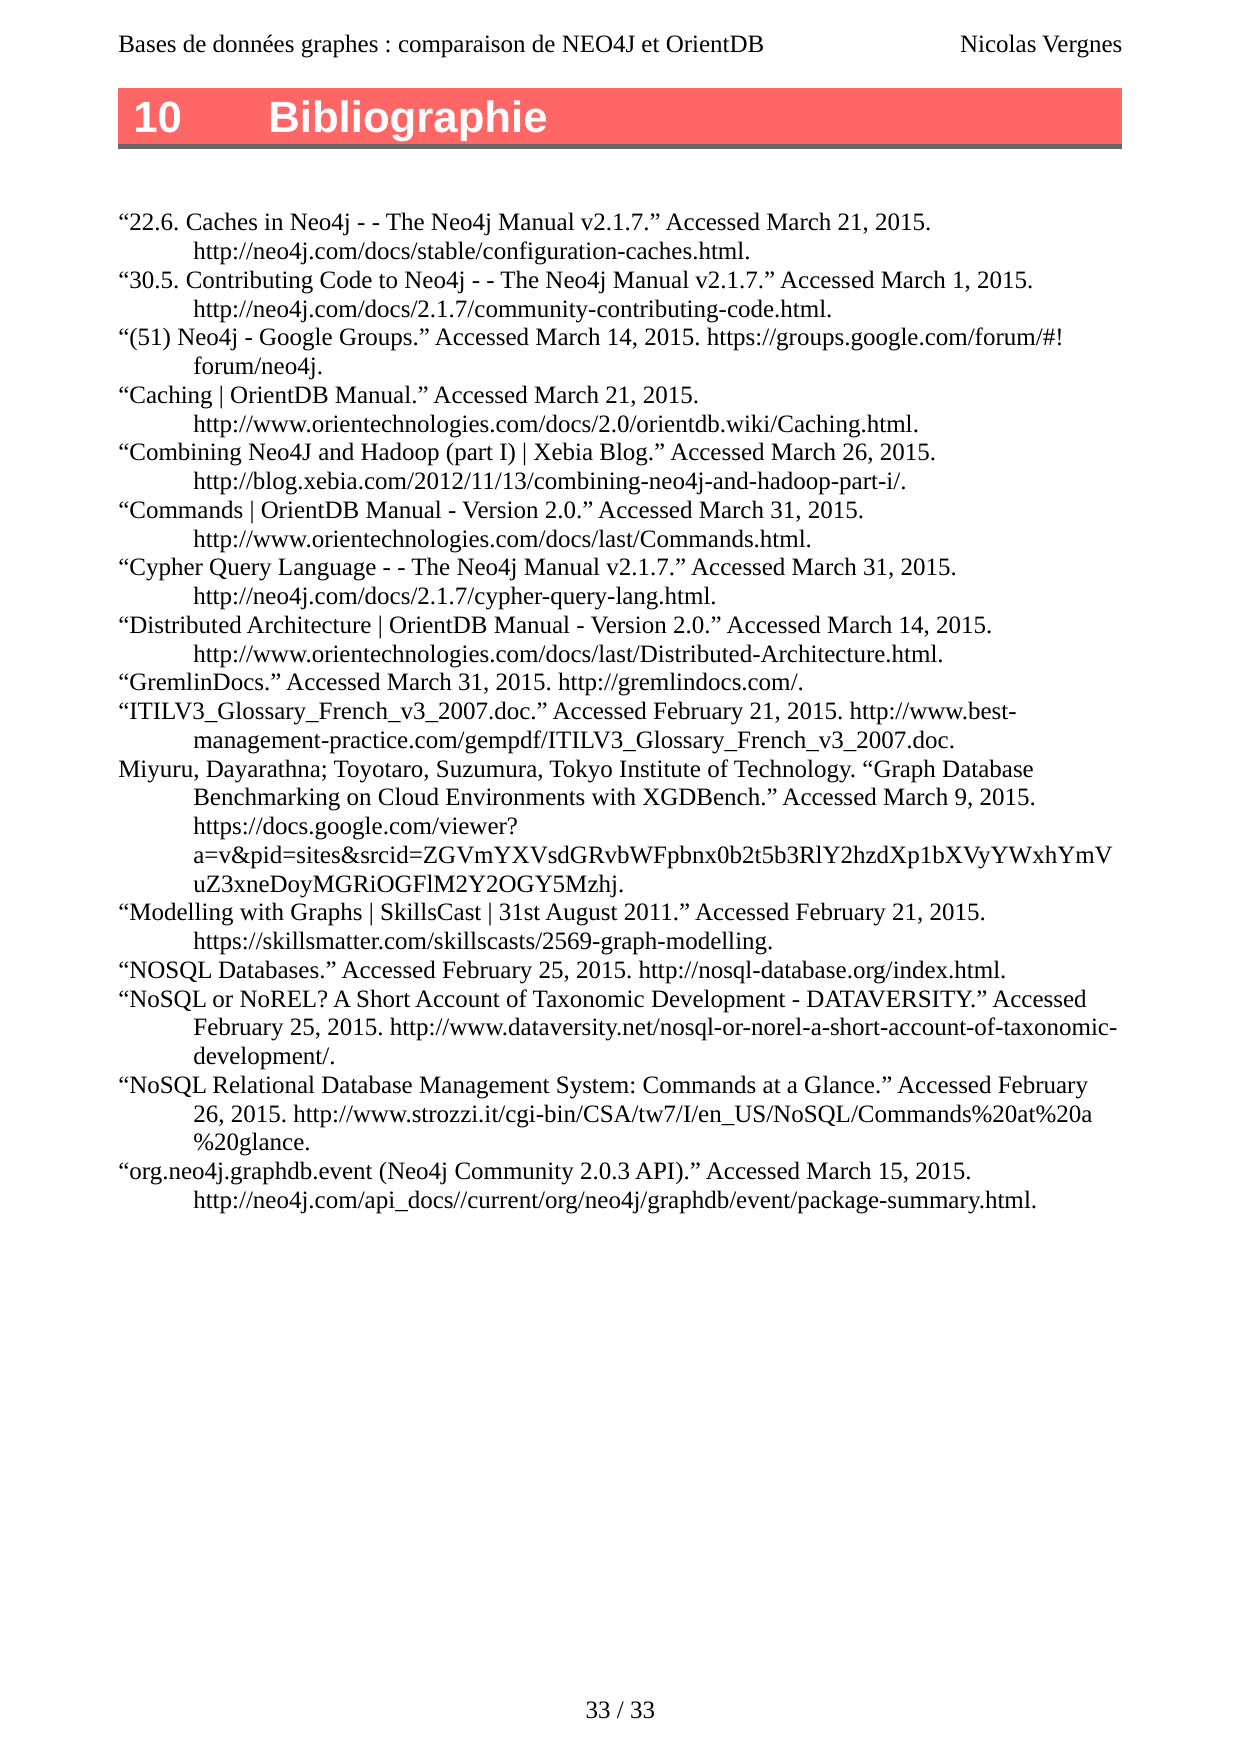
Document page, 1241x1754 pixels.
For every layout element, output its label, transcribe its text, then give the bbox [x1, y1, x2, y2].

text “GremlinDocs.” Accessed March 31, 2015. http://gremlindocs.com/. [118, 667, 1122, 696]
text Miyuru, Dayarathna; Toyotaro, Suzumura, Tokyo Institute of Technology. “Graph Database Benchmarking on Cloud Environments with XGDBench.” Accessed March 9, 2015. https://docs.google.com/viewer?a=v&pid=sites&srcid=ZGVmYXVsdGRvbWFpbnx0b2t5b3RlY2hzdXp1bXVyYWxhYmVuZ3xneDoyMGRiOGFlM2Y2OGY5Mzhj. [118, 754, 1122, 897]
text “22.6. Caches in Neo4j - - The Neo4j Manual v2.1.7.” Accessed March 21, 2015. http://neo4j.com/docs/stable/configuration-caches.html. [118, 207, 1122, 265]
text “NoSQL or NoREL? A Short Account of Taxonomic Development - DATAVERSITY.” Accessed February 25, 2015. http://www.dataversity.net/nosql-or-norel-a-short-account-of-taxonomic-development/. [118, 984, 1122, 1070]
text “Caching | OrientDB Manual.” Accessed March 21, 2015. http://www.orientechnologies.com/docs/2.0/orientdb.wiki/Caching.html. [118, 380, 1122, 437]
text “NOSQL Databases.” Accessed February 25, 2015. http://nosql-database.org/index.html. [118, 955, 1122, 984]
text “Modelling with Graphs | SkillsCast | 31st August 2011.” Accessed February 21, 2015. https://skillsmatter.com/skillscasts/2569-graph-modelling. [118, 897, 1122, 955]
text “Commands | OrientDB Manual - Version 2.0.” Accessed March 31, 2015. http://www.orientechnologies.com/docs/last/Commands.html. [118, 495, 1122, 552]
subtitle Bibliographie [118, 88, 1122, 144]
text “Combining Neo4J and Hadoop (part I) | Xebia Blog.” Accessed March 26, 2015. http://blog.xebia.com/2012/11/13/combining-neo4j-and-hadoop-part-i/. [118, 437, 1122, 495]
text “org.neo4j.graphdb.event (Neo4j Community 2.0.3 API).” Accessed March 15, 2015. http://neo4j.com/api_docs//current/org/neo4j/graphdb/event/package-summary.html. [118, 1156, 1122, 1214]
text “ITILV3_Glossary_French_v3_2007.doc.” Accessed February 21, 2015. http://www.best-management-practice.com/gempdf/ITILV3_Glossary_French_v3_2007.doc. [118, 696, 1122, 754]
text “(51) Neo4j - Google Groups.” Accessed March 14, 2015. https://groups.google.com/forum/#!forum/neo4j. [118, 322, 1122, 380]
text “30.5. Contributing Code to Neo4j - - The Neo4j Manual v2.1.7.” Accessed March 1, 2015. http://neo4j.com/docs/2.1.7/community-contributing-code.html. [118, 265, 1122, 322]
text “Distributed Architecture | OrientDB Manual - Version 2.0.” Accessed March 14, 2015. http://www.orientechnologies.com/docs/last/Distributed-Architecture.html. [118, 610, 1122, 667]
text “NoSQL Relational Database Management System: Commands at a Glance.” Accessed February 26, 2015. http://www.strozzi.it/cgi-bin/CSA/tw7/I/en_US/NoSQL/Commands%20at%20a%20glance. [118, 1070, 1122, 1156]
text “Cypher Query Language - - The Neo4j Manual v2.1.7.” Accessed March 31, 2015. http://neo4j.com/docs/2.1.7/cypher-query-lang.html. [118, 552, 1122, 610]
